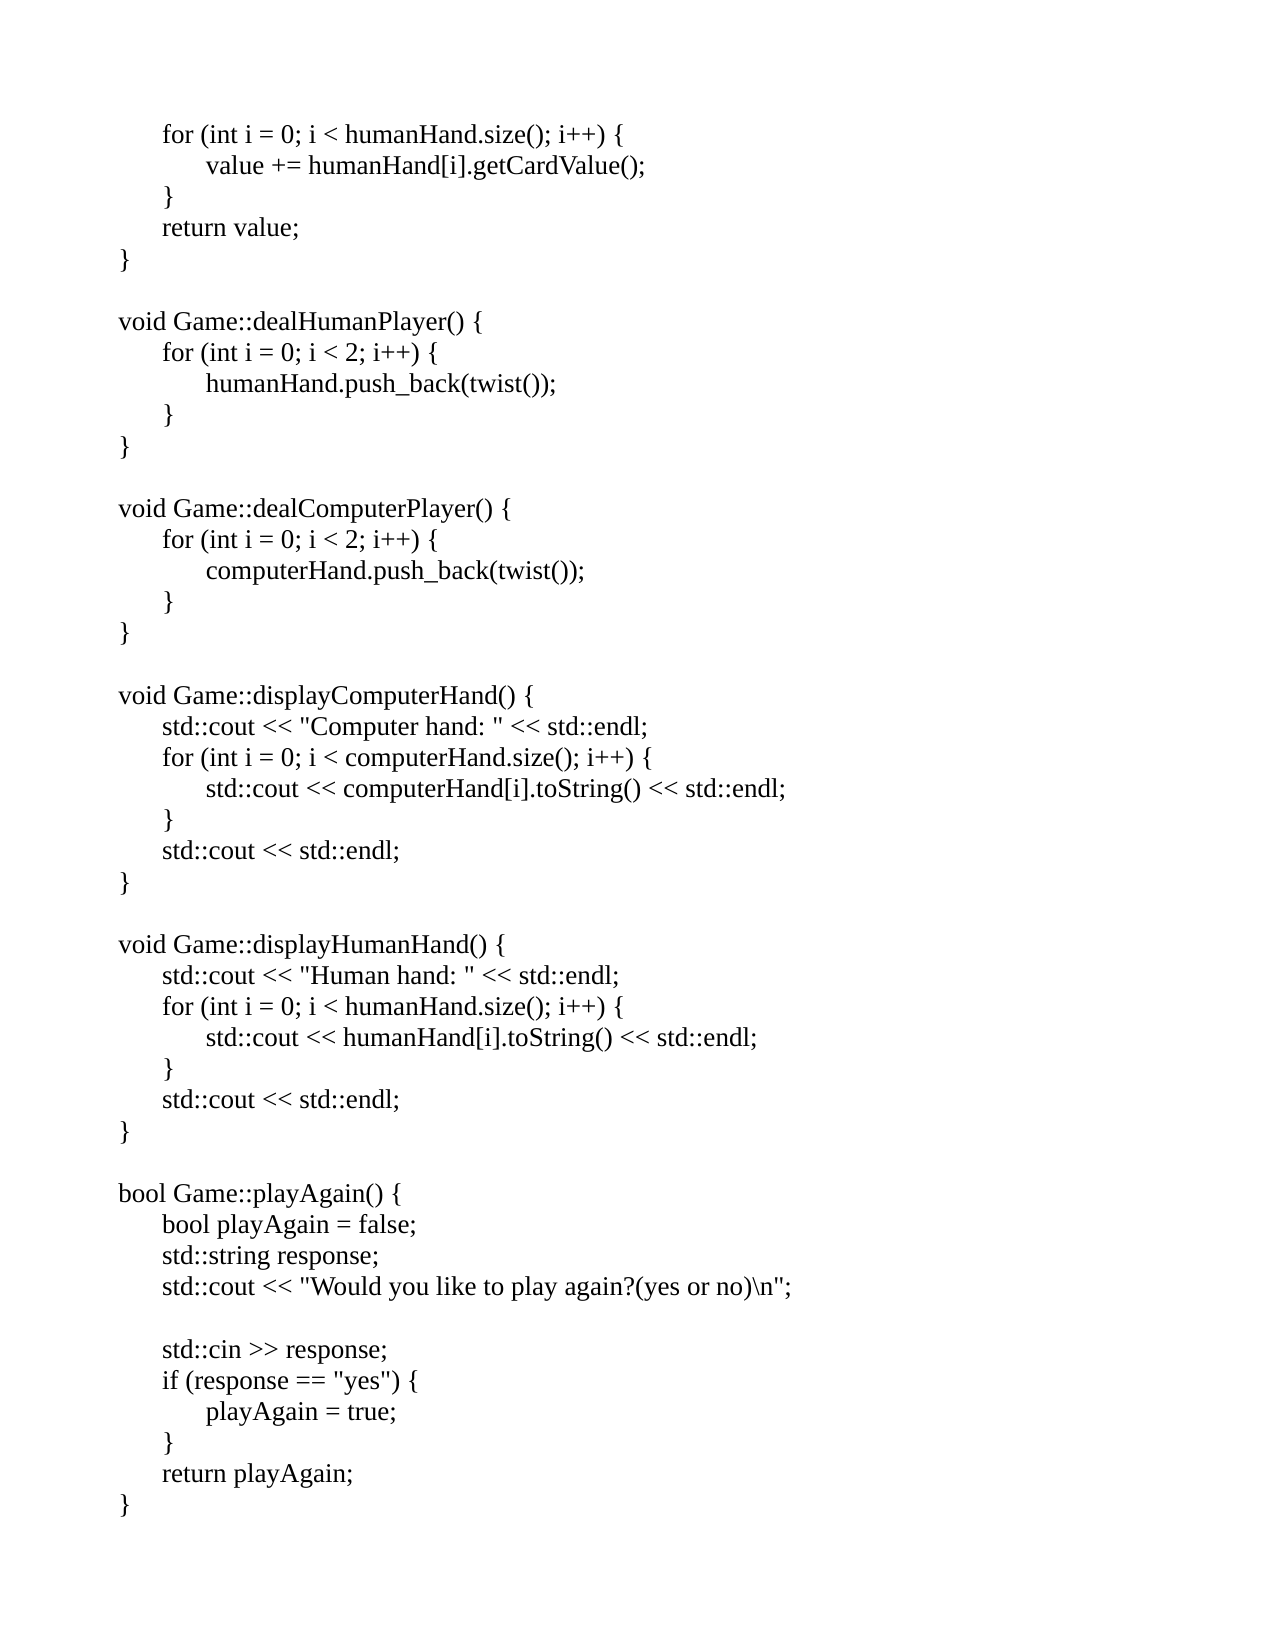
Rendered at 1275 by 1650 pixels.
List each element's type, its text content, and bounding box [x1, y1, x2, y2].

text for (int i = 0; i < computerHand.size(); i++) { [118, 741, 1157, 772]
text std::cout << computerHand[i].toString() << std::endl; [118, 772, 1157, 803]
text playAgain = true; [118, 1395, 1157, 1426]
text std::cout << std::endl; [118, 834, 1157, 866]
text } [118, 1488, 1157, 1520]
text } [118, 1052, 1157, 1084]
text for (int i = 0; i < 2; i++) { [118, 336, 1157, 367]
text return value; [118, 212, 1157, 243]
text } [118, 180, 1157, 212]
text } [118, 616, 1157, 648]
text } [118, 585, 1157, 616]
text void Game::dealComputerPlayer() { [118, 492, 1157, 523]
text computerHand.push_back(twist()); [118, 554, 1157, 585]
text for (int i = 0; i < humanHand.size(); i++) { [118, 990, 1157, 1021]
text std::cout << std::endl; [118, 1084, 1157, 1115]
text std::cin >> response; [118, 1333, 1157, 1364]
text for (int i = 0; i < 2; i++) { [118, 523, 1157, 554]
text return playAgain; [118, 1457, 1157, 1488]
text } [118, 803, 1157, 834]
text void Game::displayComputerHand() { [118, 679, 1157, 710]
text } [118, 1426, 1157, 1457]
text void Game::displayHumanHand() { [118, 928, 1157, 959]
text humanHand.push_back(twist()); [118, 367, 1157, 398]
text if (response == "yes") { [118, 1364, 1157, 1395]
text bool playAgain = false; [118, 1208, 1157, 1239]
text } [118, 243, 1157, 274]
text bool Game::playAgain() { [118, 1177, 1157, 1208]
text for (int i = 0; i < humanHand.size(); i++) { [118, 118, 1157, 149]
text } [118, 866, 1157, 897]
text std::cout << "Would you like to play again?(yes or no)\n"; [118, 1271, 1157, 1302]
text } [118, 429, 1157, 461]
text std::string response; [118, 1239, 1157, 1271]
text void Game::dealHumanPlayer() { [118, 305, 1157, 336]
text std::cout << "Computer hand: " << std::endl; [118, 710, 1157, 741]
text std::cout << "Human hand: " << std::endl; [118, 959, 1157, 990]
text } [118, 398, 1157, 429]
text std::cout << humanHand[i].toString() << std::endl; [118, 1021, 1157, 1052]
text value += humanHand[i].getCardValue(); [118, 149, 1157, 180]
text } [118, 1115, 1157, 1146]
